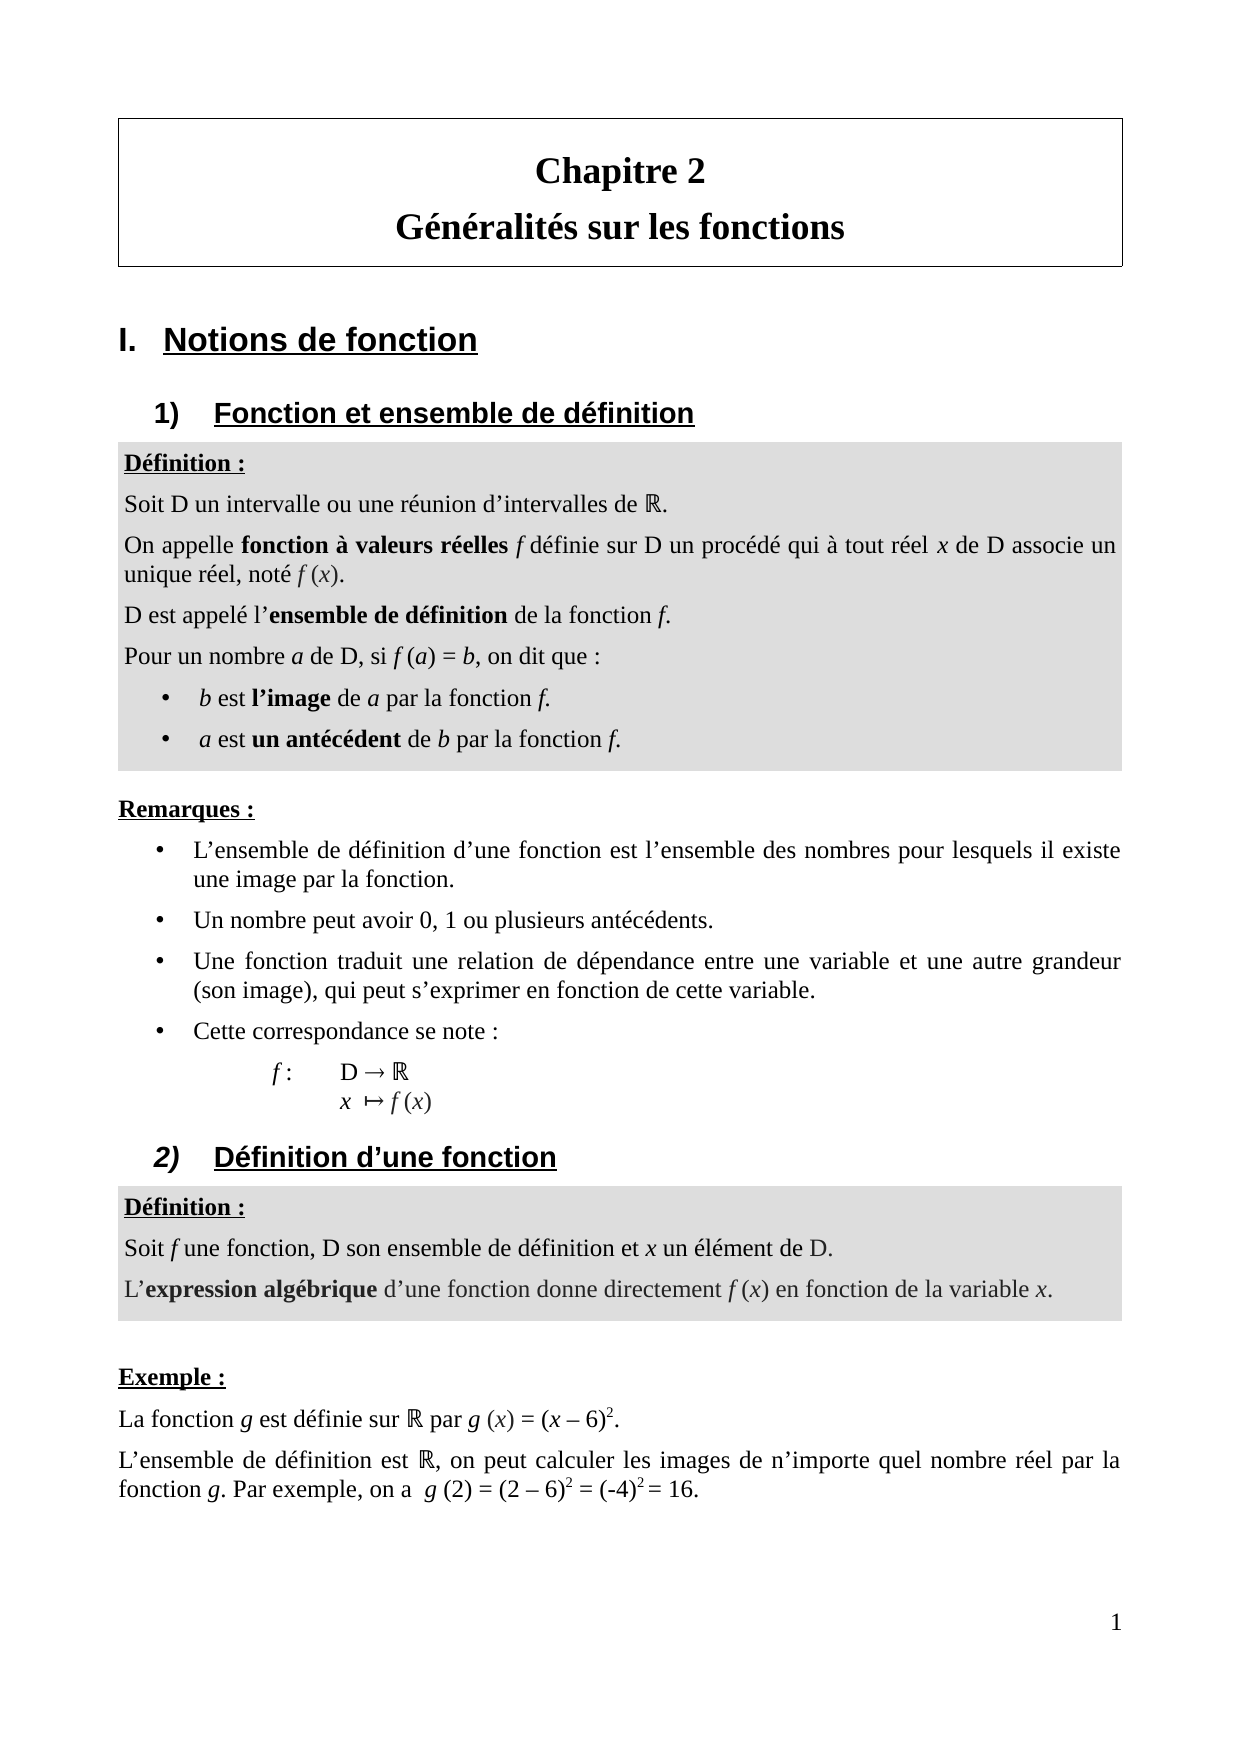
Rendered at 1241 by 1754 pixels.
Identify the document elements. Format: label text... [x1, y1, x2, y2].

text L’ensemble de définition est ℝ, on peut calculer les images de n’importe quel nombre réel par la fonction g. Par exemple, on a g (2) = (2 – 6)2 = (-4)2 = 16. [118, 1445, 1122, 1502]
list Cette correspondance se note : [156, 1016, 1122, 1045]
text f : D  ℝ [118, 1057, 1122, 1086]
text x ↦ f (x) [118, 1086, 1122, 1115]
table_header Chapitre 2 Généralités sur les fonctions [119, 119, 1122, 266]
text Exemple : [118, 1362, 1122, 1391]
subtitle Définition d’une fonction [153, 1140, 1122, 1173]
list L’ensemble de définition d’une fonction est l’ensemble des nombres pour lesquels il existe une image par la fonction. [156, 835, 1122, 892]
list Un nombre peut avoir 0, 1 ou plusieurs antécédents. [156, 905, 1122, 934]
list Une fonction traduit une relation de dépendance entre une variable et une autre grandeur (son image), qui peut s’exprimer en fonction de cette variable. [156, 946, 1122, 1004]
table_header Définition : Soit D un intervalle ou une réunion d’intervalles de ℝ. On appelle fonction à valeurs réelles f définie sur D un procédé qui à tout réel x de D associe un unique réel, noté f (x). D est appelé l’ensemble de définition de la fonction f. Pour un nombre a de D, si f (a) = b, on dit que : b est l’image de a par la fonction f. a est un antécédent de b par la fonction f. [118, 442, 1122, 771]
text Remarques : [118, 794, 1122, 822]
subtitle Notions de fonction [118, 320, 1122, 358]
text La fonction g est définie sur ℝ par g (x) = (x – 6)2. [118, 1404, 1122, 1432]
subtitle Fonction et ensemble de définition [153, 396, 1122, 429]
table_header Définition : Soit f une fonction, D son ensemble de définition et x un élément de D. L’expression algébrique d’une fonction donne directement f (x) en fonction de la variable x. [118, 1186, 1122, 1321]
